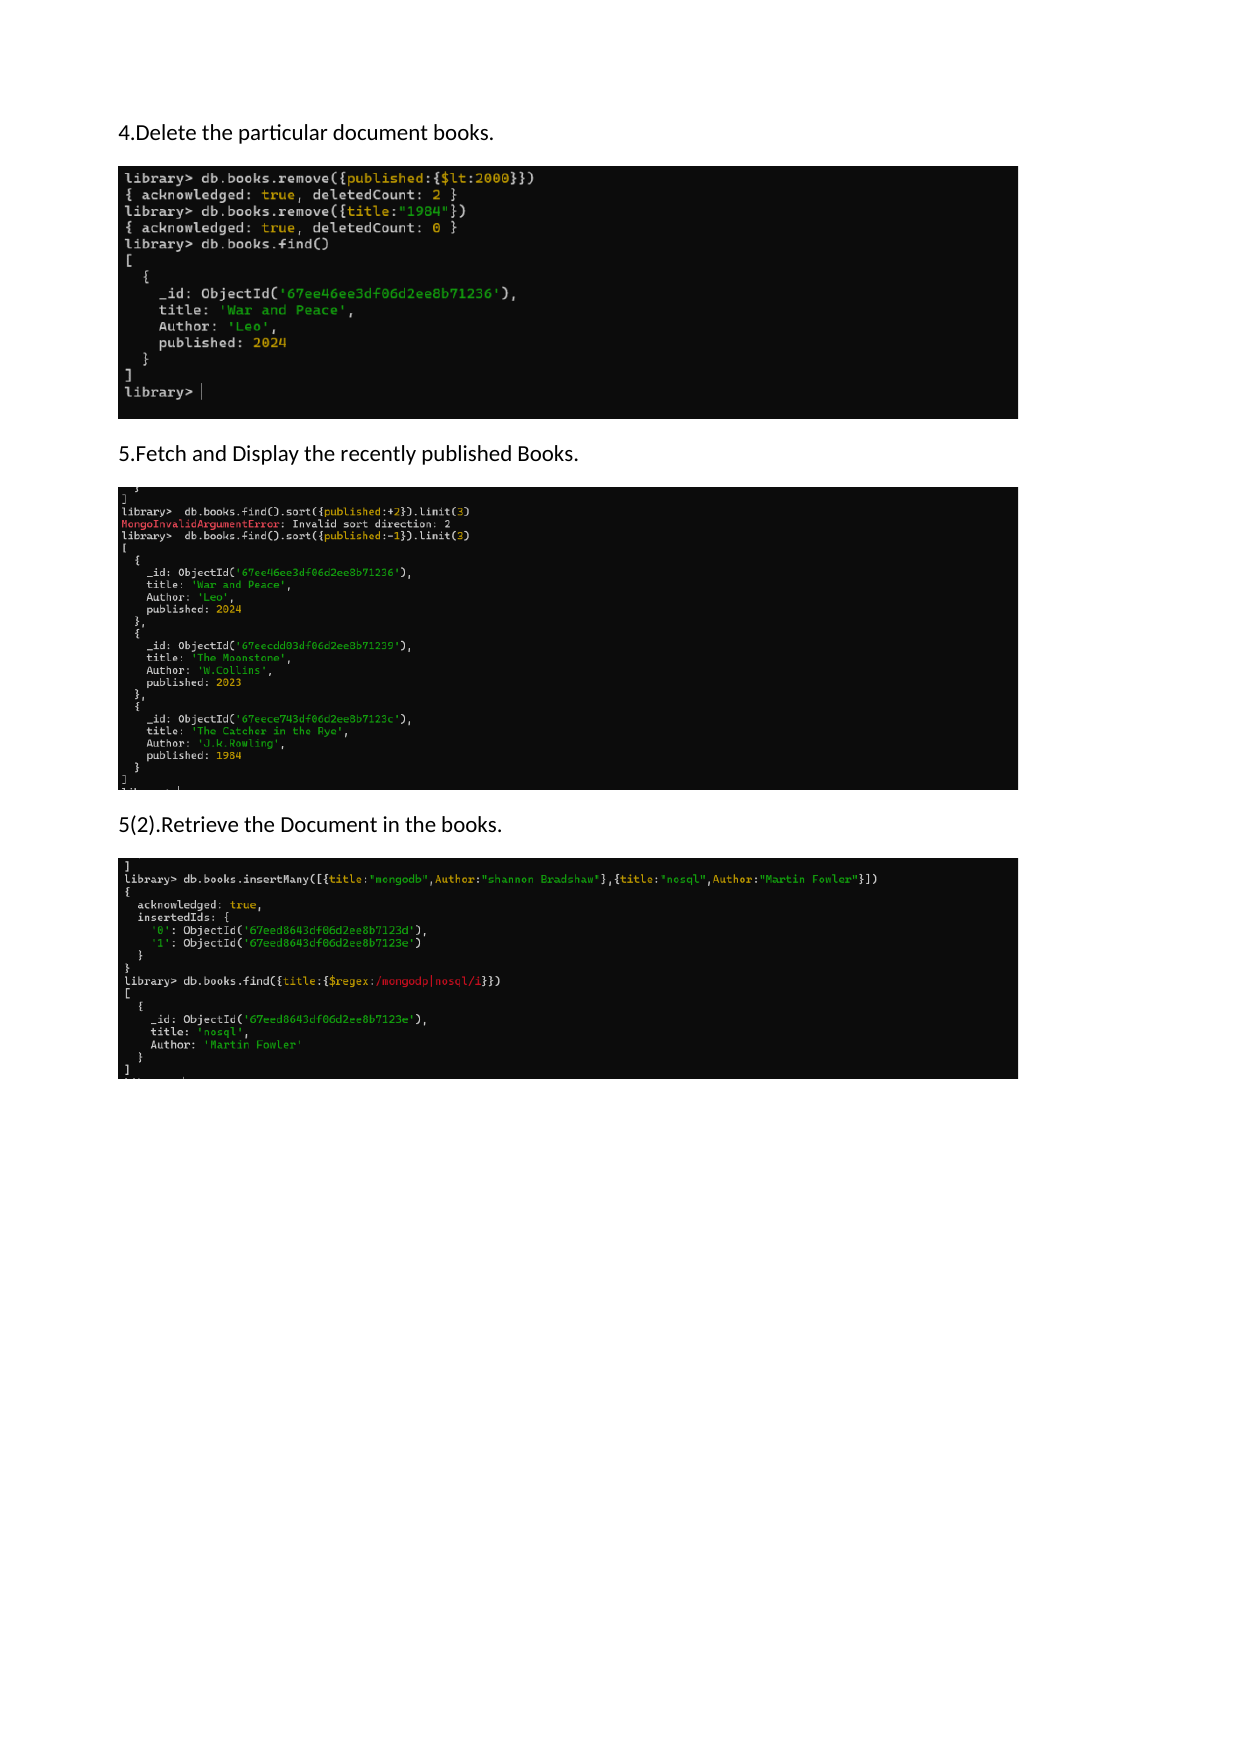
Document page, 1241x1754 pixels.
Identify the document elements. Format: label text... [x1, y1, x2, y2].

text 4.Delete the particular document books. [118, 118, 1122, 146]
text 5.Fetch and Display the recently published Books. [118, 439, 1122, 467]
text 5(2).Retrieve the Document in the books. [118, 810, 1122, 838]
